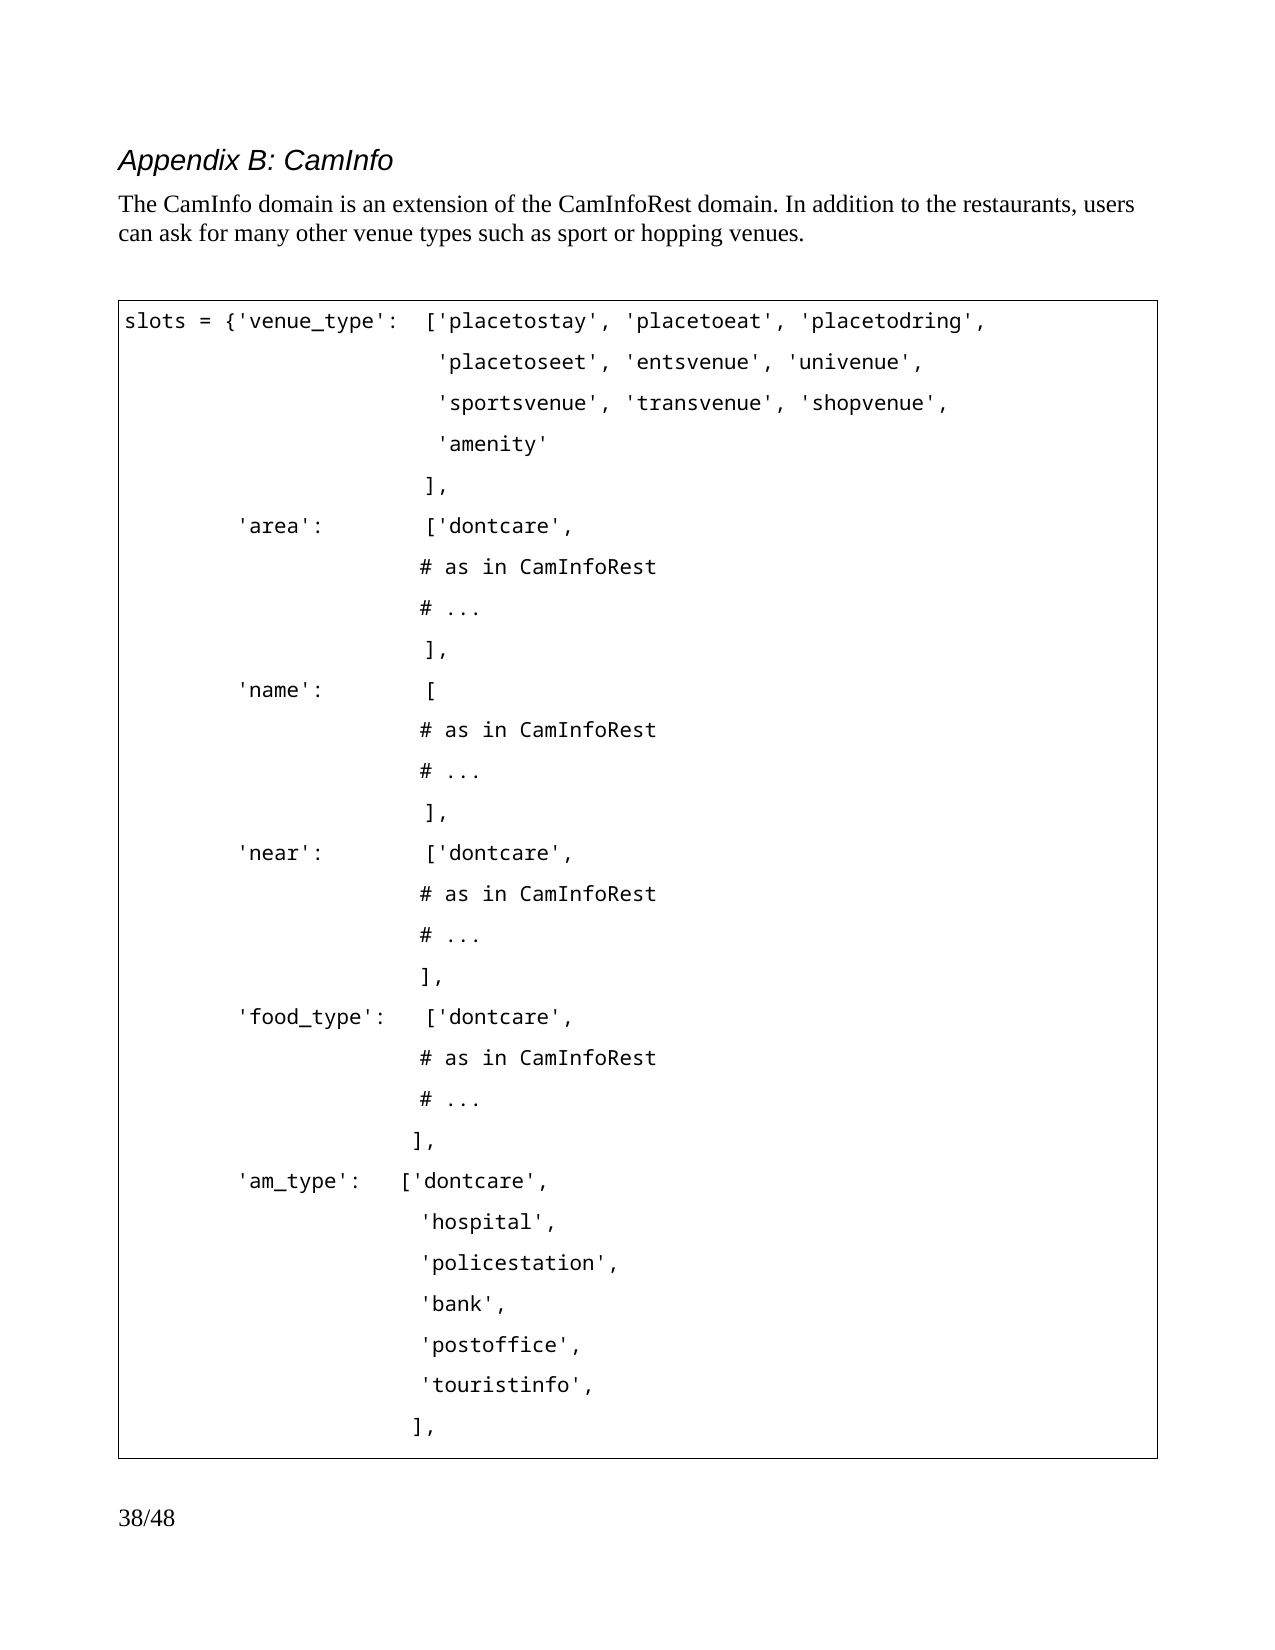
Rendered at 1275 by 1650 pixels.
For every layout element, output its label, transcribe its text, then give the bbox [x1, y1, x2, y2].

subtitle Appendix B: CamInfo [118, 143, 1157, 177]
table_header slots = {'venue_type': ['placetostay', 'placetoeat', 'placetodring', 'placetoseet', 'entsvenue', 'univenue', 'sportsvenue', 'transvenue', 'shopvenue', 'amenity' ], 'area': ['dontcare', # as in CamInfoRest # ... ], 'name': [ # as in CamInfoRest # ... ], 'near': ['dontcare', # as in CamInfoRest # ... ], 'food_type': ['dontcare', # as in CamInfoRest # ... ], 'am_type': ['dontcare', 'hospital', 'policestation', 'bank', 'postoffice', 'touristinfo', ], [119, 301, 1157, 1458]
text The CamInfo domain is an extension of the CamInfoRest domain. In addition to the restaurants, users can ask for many other venue types such as sport or hopping venues. [118, 189, 1157, 247]
